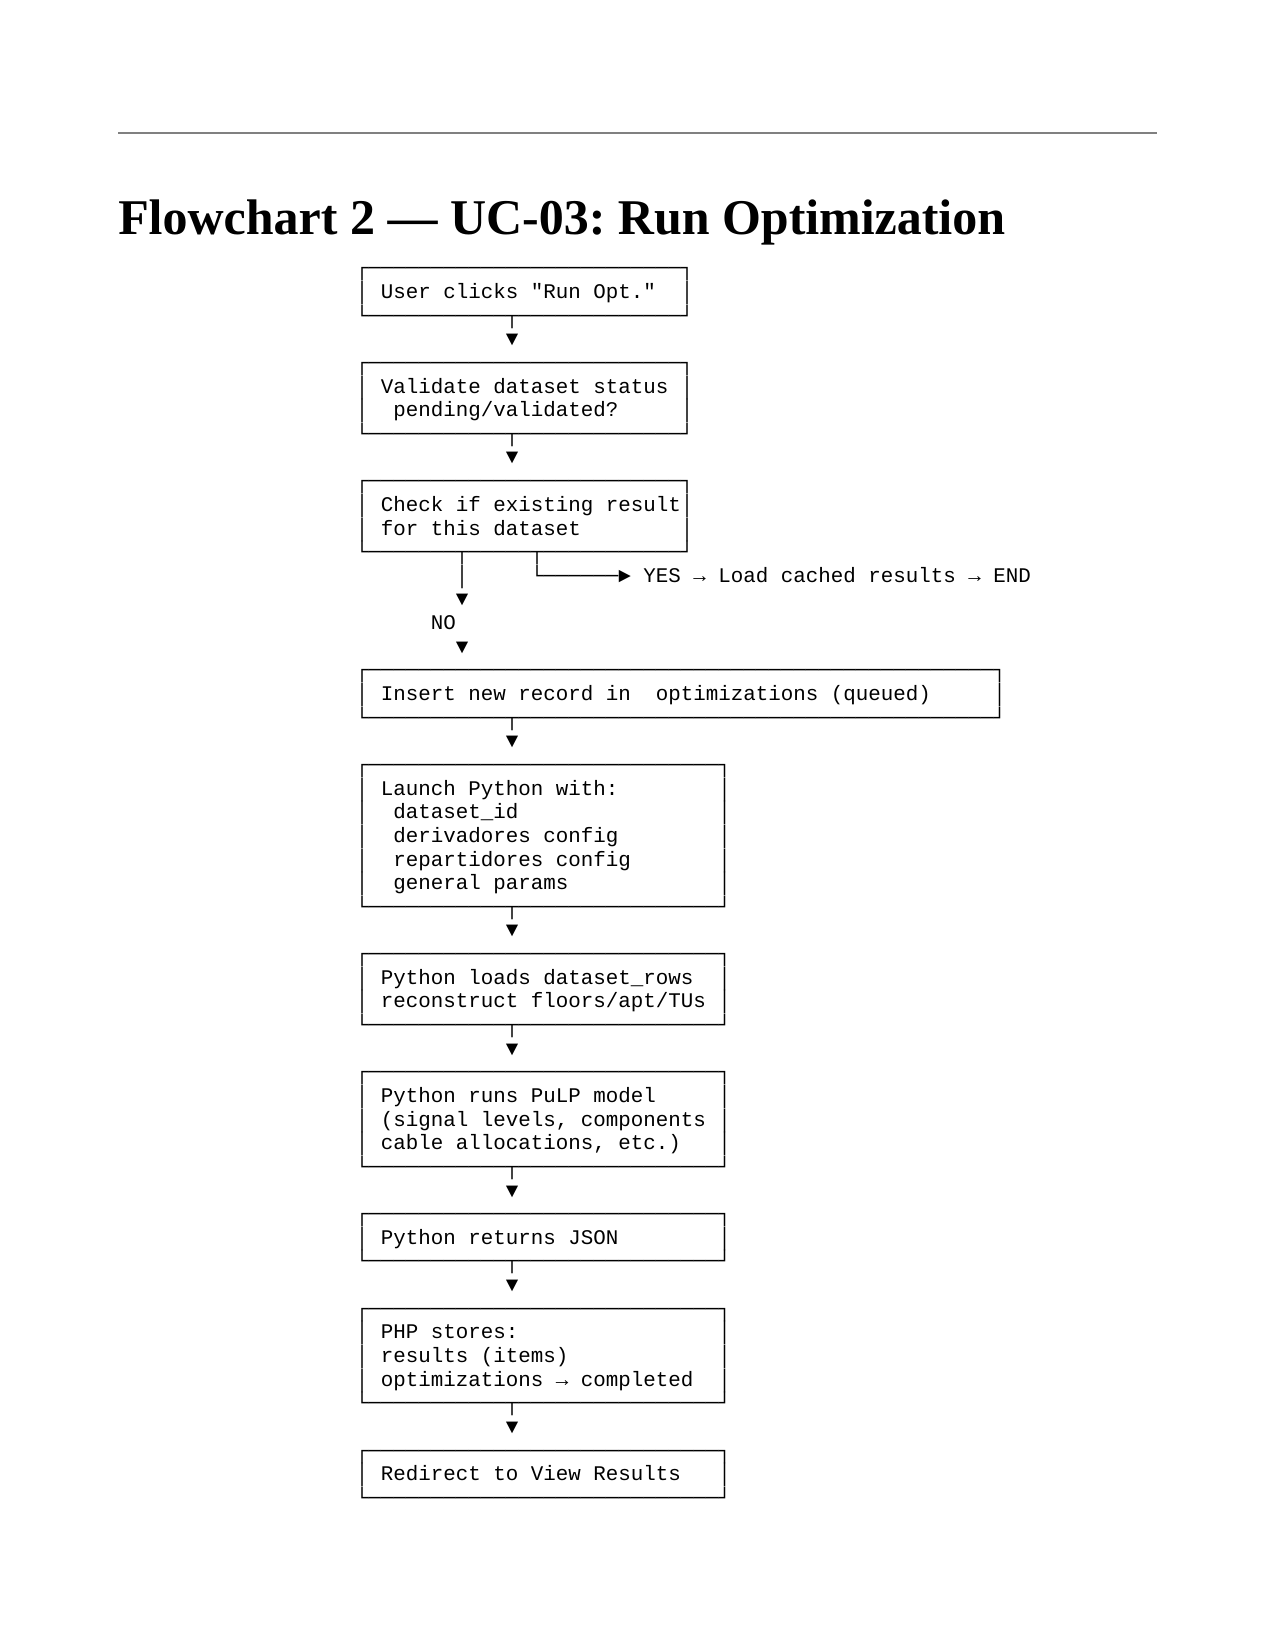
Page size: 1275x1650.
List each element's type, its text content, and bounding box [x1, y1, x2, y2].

text │ (signal levels, components │ [725, 1109, 1157, 1132]
text ┌────────────────────────────┐ [118, 1203, 1157, 1227]
text │ Python returns JSON │ [118, 1227, 361, 1251]
text └───────────┬────────────────┘ [512, 1156, 1157, 1179]
text └───────────┬─────────────┘ [362, 305, 686, 315]
text │ optimizations → completed │ [118, 1369, 361, 1392]
text ▼ [118, 1274, 1157, 1298]
text ┌────────────────────────────┐ [118, 943, 1157, 967]
text │ Check if existing result│ [362, 494, 686, 517]
text └───────────┬─────────────┘ [118, 423, 1157, 447]
text └───────────┬────────────────┘ [118, 1156, 511, 1179]
text │ Python loads dataset_rows │ [725, 967, 1157, 990]
text └───────────┬─────────────┘ [118, 305, 511, 328]
text ┌────────────────────────────┐ [118, 1298, 1157, 1321]
text │ Validate dataset status │ [362, 376, 686, 399]
text │ Python loads dataset_rows │ [118, 967, 361, 990]
text └───────────┬────────────────┘ [362, 896, 724, 906]
text ┌────────────────────────────┐ [118, 1440, 1157, 1463]
text │ Python runs PuLP model │ [118, 1085, 1157, 1109]
text │ Launch Python with: │ [725, 778, 1157, 801]
text ▼ [118, 919, 1157, 943]
text │ derivadores config │ [725, 825, 1157, 848]
text ┌─────────────────────────┐ [118, 352, 1157, 376]
text └───────────┬────────────────┘ [118, 1392, 1157, 1416]
text └───────────┬────────────────┘ [118, 1014, 1157, 1038]
text │ optimizations → completed │ [362, 1369, 724, 1392]
text │ for this dataset │ [118, 517, 1157, 541]
text ▼ [118, 447, 1157, 470]
text │ PHP stores: │ [118, 1321, 1157, 1345]
text │ Validate dataset status │ [687, 376, 1157, 399]
text ┌──────────────────────────────────────────────────┐ [118, 659, 1157, 683]
text ▼ [118, 588, 1157, 612]
text │ Python returns JSON │ [725, 1227, 1157, 1251]
text └───────────┬──────────────────────────────────────┘ [362, 707, 999, 717]
text └───────────┬────────────────┘ [362, 1156, 724, 1166]
text │ dataset_id │ [118, 801, 1157, 825]
text │ Check if existing result│ [118, 494, 361, 517]
text ┌────────────────────────────┐ [118, 754, 1157, 778]
text └───────┬─────┬───────────┘ [118, 541, 1157, 565]
subtitle Flowchart 2 — UC-03: Run Optimization [118, 187, 1157, 245]
text │ pending/validated? │ [118, 399, 1157, 423]
text │ Python loads dataset_rows │ [362, 967, 724, 990]
text │ Launch Python with: │ [362, 778, 724, 801]
text │ Insert new record in optimizations (queued) │ [118, 683, 1157, 707]
text └───────────┬────────────────┘ [512, 896, 1157, 919]
text ▼ [118, 730, 1157, 754]
text │ Python returns JSON │ [362, 1227, 724, 1251]
text ▼ [118, 1038, 1157, 1061]
text │ reconstruct floors/apt/TUs │ [118, 990, 1157, 1014]
text ┌─────────────────────────┐ [118, 257, 1157, 281]
text │ └──────► YES → Load cached results → END [118, 565, 461, 588]
text │ optimizations → completed │ [725, 1369, 1157, 1392]
text │ repartidores config │ [118, 848, 1157, 872]
text │ cable allocations, etc.) │ [118, 1132, 1157, 1156]
text ▼ [118, 636, 1157, 659]
text └───────────┬────────────────┘ [118, 896, 511, 919]
text ▼ [118, 1416, 1157, 1440]
text │ derivadores config │ [362, 825, 724, 848]
text └───────────┬────────────────┘ [118, 1251, 1157, 1274]
text ┌─────────────────────────┐ [118, 470, 1157, 494]
text │ results (items) │ [118, 1345, 1157, 1369]
text │ Validate dataset status │ [118, 376, 361, 399]
text └───────────┬──────────────────────────────────────┘ [512, 707, 1157, 730]
text │ Redirect to View Results │ [118, 1463, 1157, 1487]
text NO [118, 612, 1157, 636]
text │ └──────► YES → Load cached results → END [462, 565, 1157, 588]
text └───────────┬─────────────┘ [512, 305, 1157, 328]
text │ derivadores config │ [118, 825, 361, 848]
text │ User clicks "Run Opt." │ [118, 281, 1157, 305]
text ▼ [118, 328, 1157, 352]
text │ general params │ [118, 872, 1157, 896]
text └────────────────────────────┘ [118, 1487, 1157, 1511]
text └───────────┬──────────────────────────────────────┘ [118, 707, 511, 730]
text ▼ [118, 1179, 1157, 1203]
text │ Check if existing result│ [687, 494, 1157, 517]
text │ Launch Python with: │ [118, 778, 361, 801]
text │ (signal levels, components │ [362, 1109, 724, 1132]
text ┌────────────────────────────┐ [118, 1061, 1157, 1085]
text │ (signal levels, components │ [118, 1109, 361, 1132]
